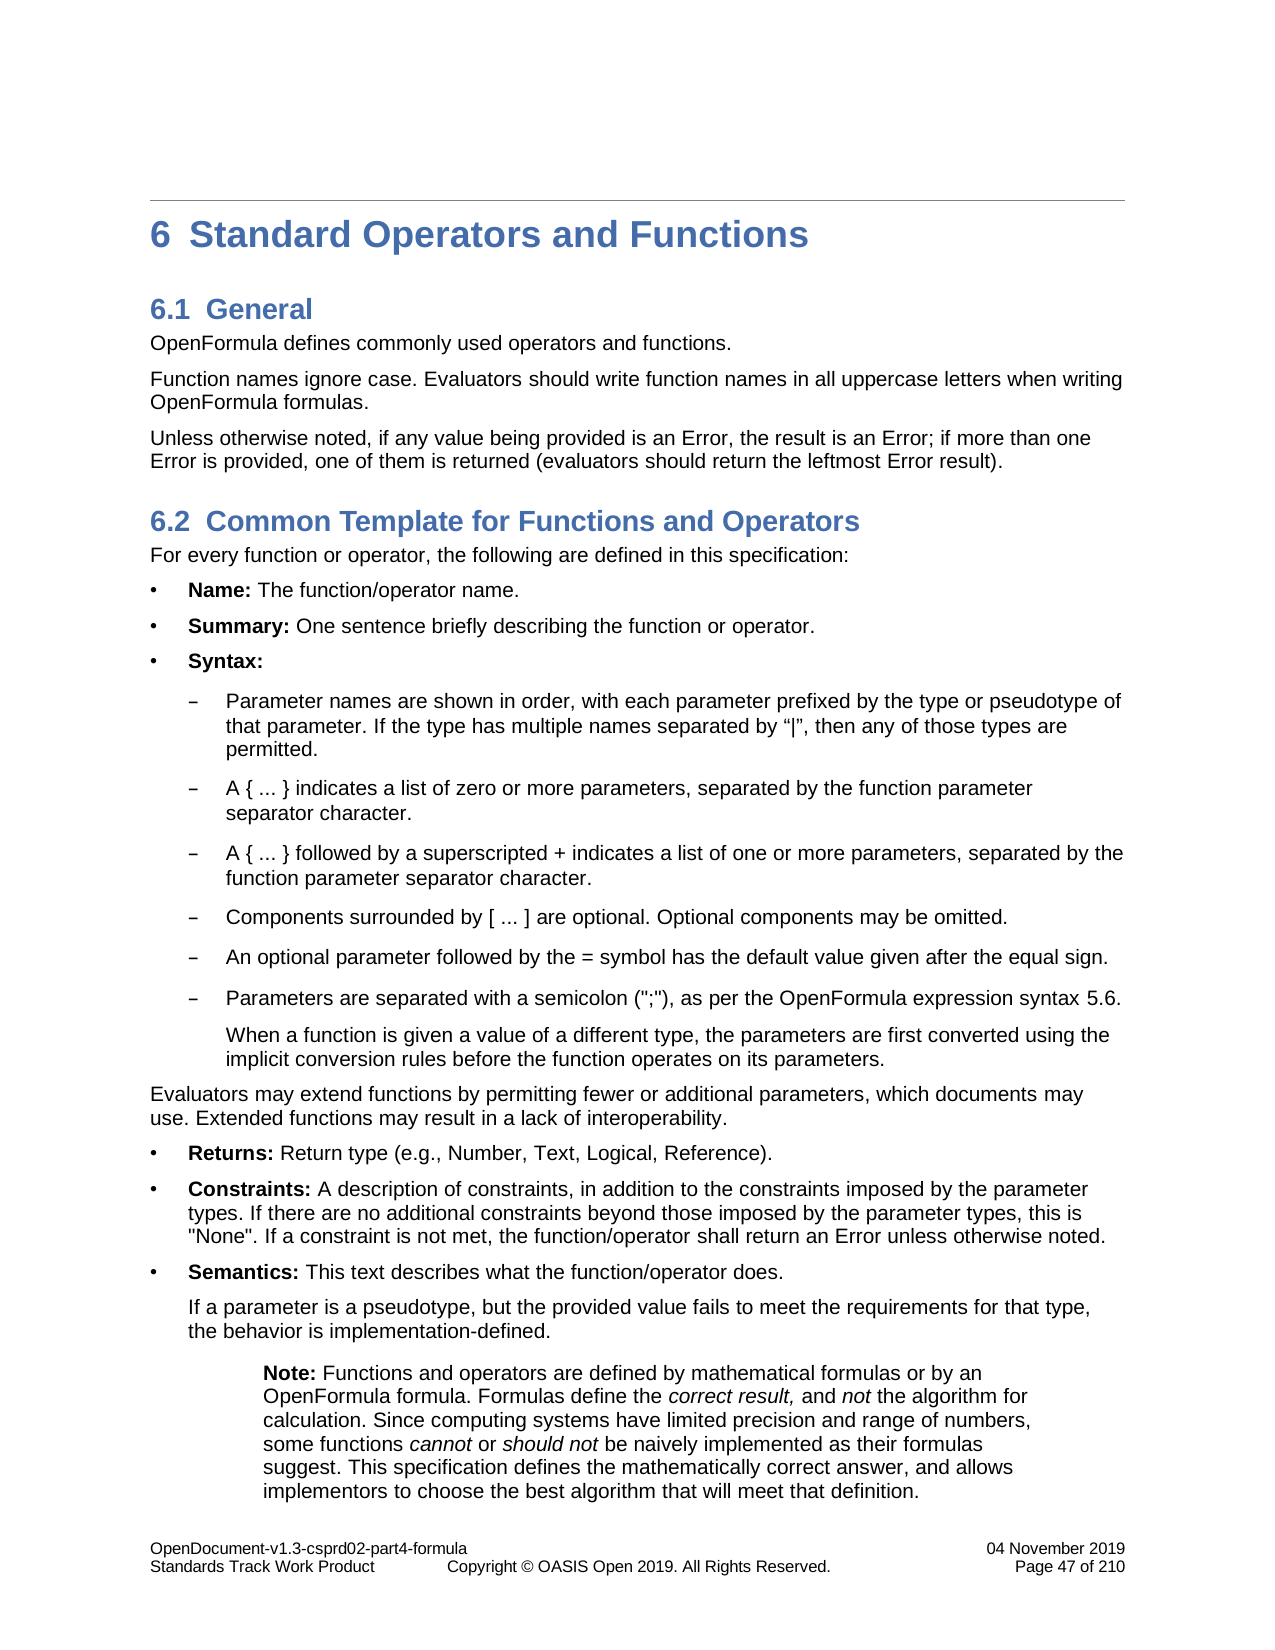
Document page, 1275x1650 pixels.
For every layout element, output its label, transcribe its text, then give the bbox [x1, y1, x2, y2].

subtitle Standard Operators and Functions [150, 201, 1125, 256]
list An optional parameter followed by the = symbol has the default value given after the equal sign. [188, 942, 1125, 971]
list A { ... } indicates a list of zero or more parameters, separated by the function parameter separator character. [188, 773, 1125, 825]
list Parameter names are shown in order, with each parameter prefixed by the type or pseudotype of that parameter. If the type has multiple names separated by “|”, then any of those types are permitted. [188, 686, 1125, 761]
list Returns: Return type (e.g., Number, Text, Logical, Reference). [150, 1142, 1125, 1165]
list When a function is given a value of a different type, the parameters are first converted using the implicit conversion rules before the function operates on its parameters. [188, 1023, 1125, 1071]
subtitle General [150, 293, 1125, 326]
list Components surrounded by [ ... ] are optional. Optional components may be omitted. [188, 902, 1125, 930]
text OpenFormula defines commonly used operators and functions. [150, 332, 1125, 355]
list Constraints: A description of constraints, in addition to the constraints imposed by the parameter types. If there are no additional constraints beyond those imposed by the parameter types, this is "None". If a constraint is not met, the function/operator shall return an Error unless otherwise noted. [150, 1177, 1125, 1248]
text Evaluators may extend functions by permitting fewer or additional parameters, which documents may use. Extended functions may result in a lack of interoperability. [150, 1083, 1125, 1130]
list Summary: One sentence briefly describing the function or operator. [150, 614, 1125, 638]
text For every function or operator, the following are defined in this specification: [150, 543, 1125, 567]
list Parameters are separated with a semicolon (";"), as per the OpenFormula expression syntax 5.6. [188, 983, 1125, 1011]
list Name: The function/operator name. [150, 579, 1125, 602]
subtitle Common Template for Functions and Operators [150, 504, 1125, 537]
text Function names ignore case. Evaluators should write function names in all uppercase letters when writing OpenFormula formulas. [150, 367, 1125, 414]
text Unless otherwise noted, if any value being provided is an Error, the result is an Error; if more than one Error is provided, one of them is returned (evaluators should return the leftmost Error result). [150, 426, 1125, 473]
list Syntax: [150, 650, 1125, 673]
list Semantics: This text describes what the function/operator does. [150, 1260, 1125, 1284]
list If a parameter is a pseudotype, but the provided value fails to meet the requirements for that type, the behavior is implementation-defined. [150, 1296, 1125, 1343]
list A { ... } followed by a superscripted + indicates a list of one or more parameters, separated by the function parameter separator character. [188, 837, 1125, 889]
list Note: Functions and operators are defined by mathematical formulas or by an OpenFormula formula. Formulas define the correct result, and not the algorithm for calculation. Since computing systems have limited precision and range of numbers, some functions cannot or should not be naively implemented as their formulas suggest. This specification defines the mathematically correct answer, and allows implementors to choose the best algorithm that will meet that definition. [225, 1361, 1050, 1503]
